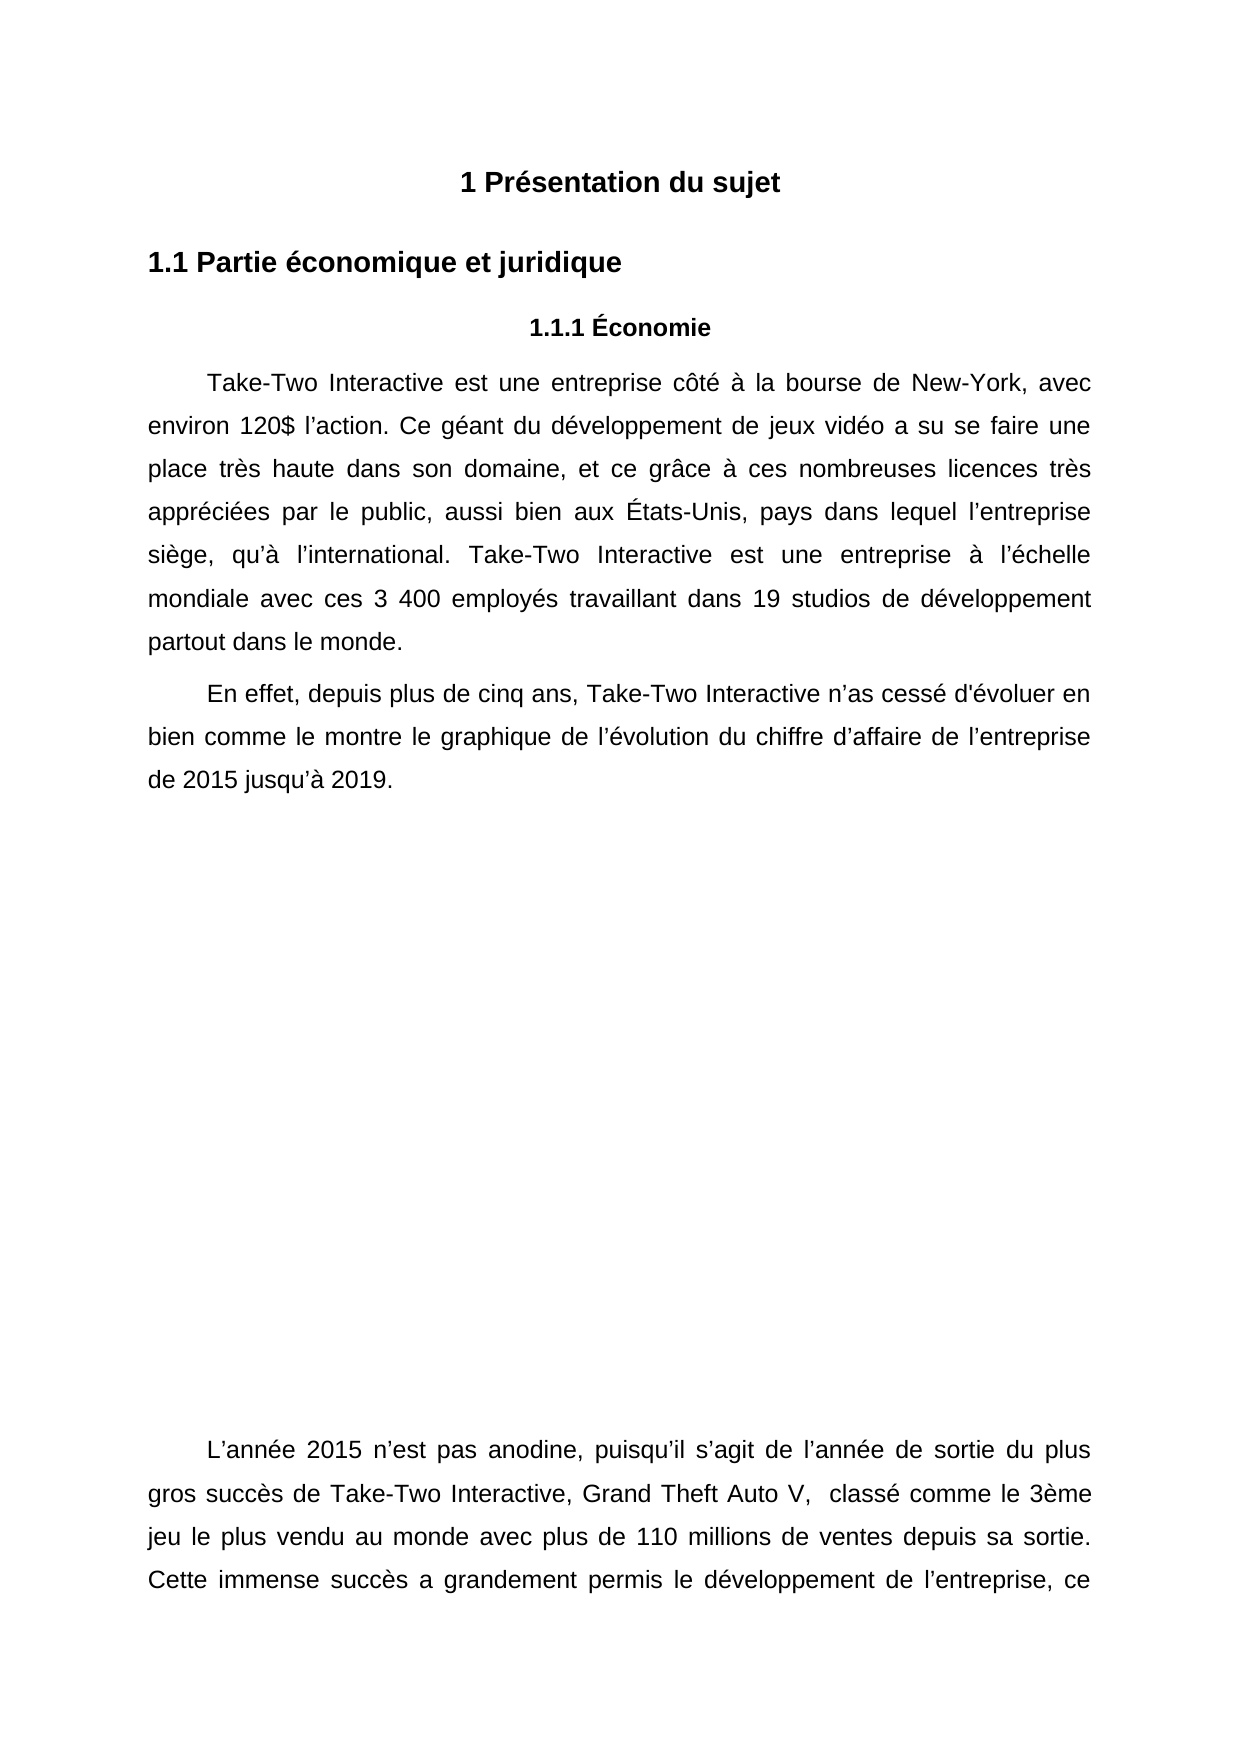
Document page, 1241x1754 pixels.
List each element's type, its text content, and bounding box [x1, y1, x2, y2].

text L’année 2015 n’est pas anodine, puisqu’il s’agit de l’année de sortie du plus gros succès de Take-Two Interactive, Grand Theft Auto V, classé comme le 3ème jeu le plus vendu au monde avec plus de 110 millions de ventes depuis sa sortie. Cette immense succès a grandement permis le développement de l’entreprise, ce [148, 1436, 1093, 1594]
text Take-Two Interactive est une entreprise côté à la bourse de New-York, avec environ 120$ l’action. Ce géant du développement de jeux vidéo a su se faire une place très haute dans son domaine, et ce grâce à ces nombreuses licences très appréciées par le public, aussi bien aux États-Unis, pays dans lequel l’entreprise siège, qu’à l’international. Take-Two Interactive est une entreprise à l’échelle mondiale avec ces 3 400 employés travaillant dans 19 studios de développement partout dans le monde. [148, 368, 1093, 656]
subtitle Partie économique et juridique [148, 245, 1093, 279]
subtitle Économie [159, 313, 1081, 342]
text En effet, depuis plus de cinq ans, Take-Two Interactive n’as cessé d'évoluer en bien comme le montre le graphique de l’évolution du chiffre d’affaire de l’entreprise de 2015 jusqu’à 2019. [148, 679, 1093, 794]
subtitle Présentation du sujet [148, 165, 1093, 199]
